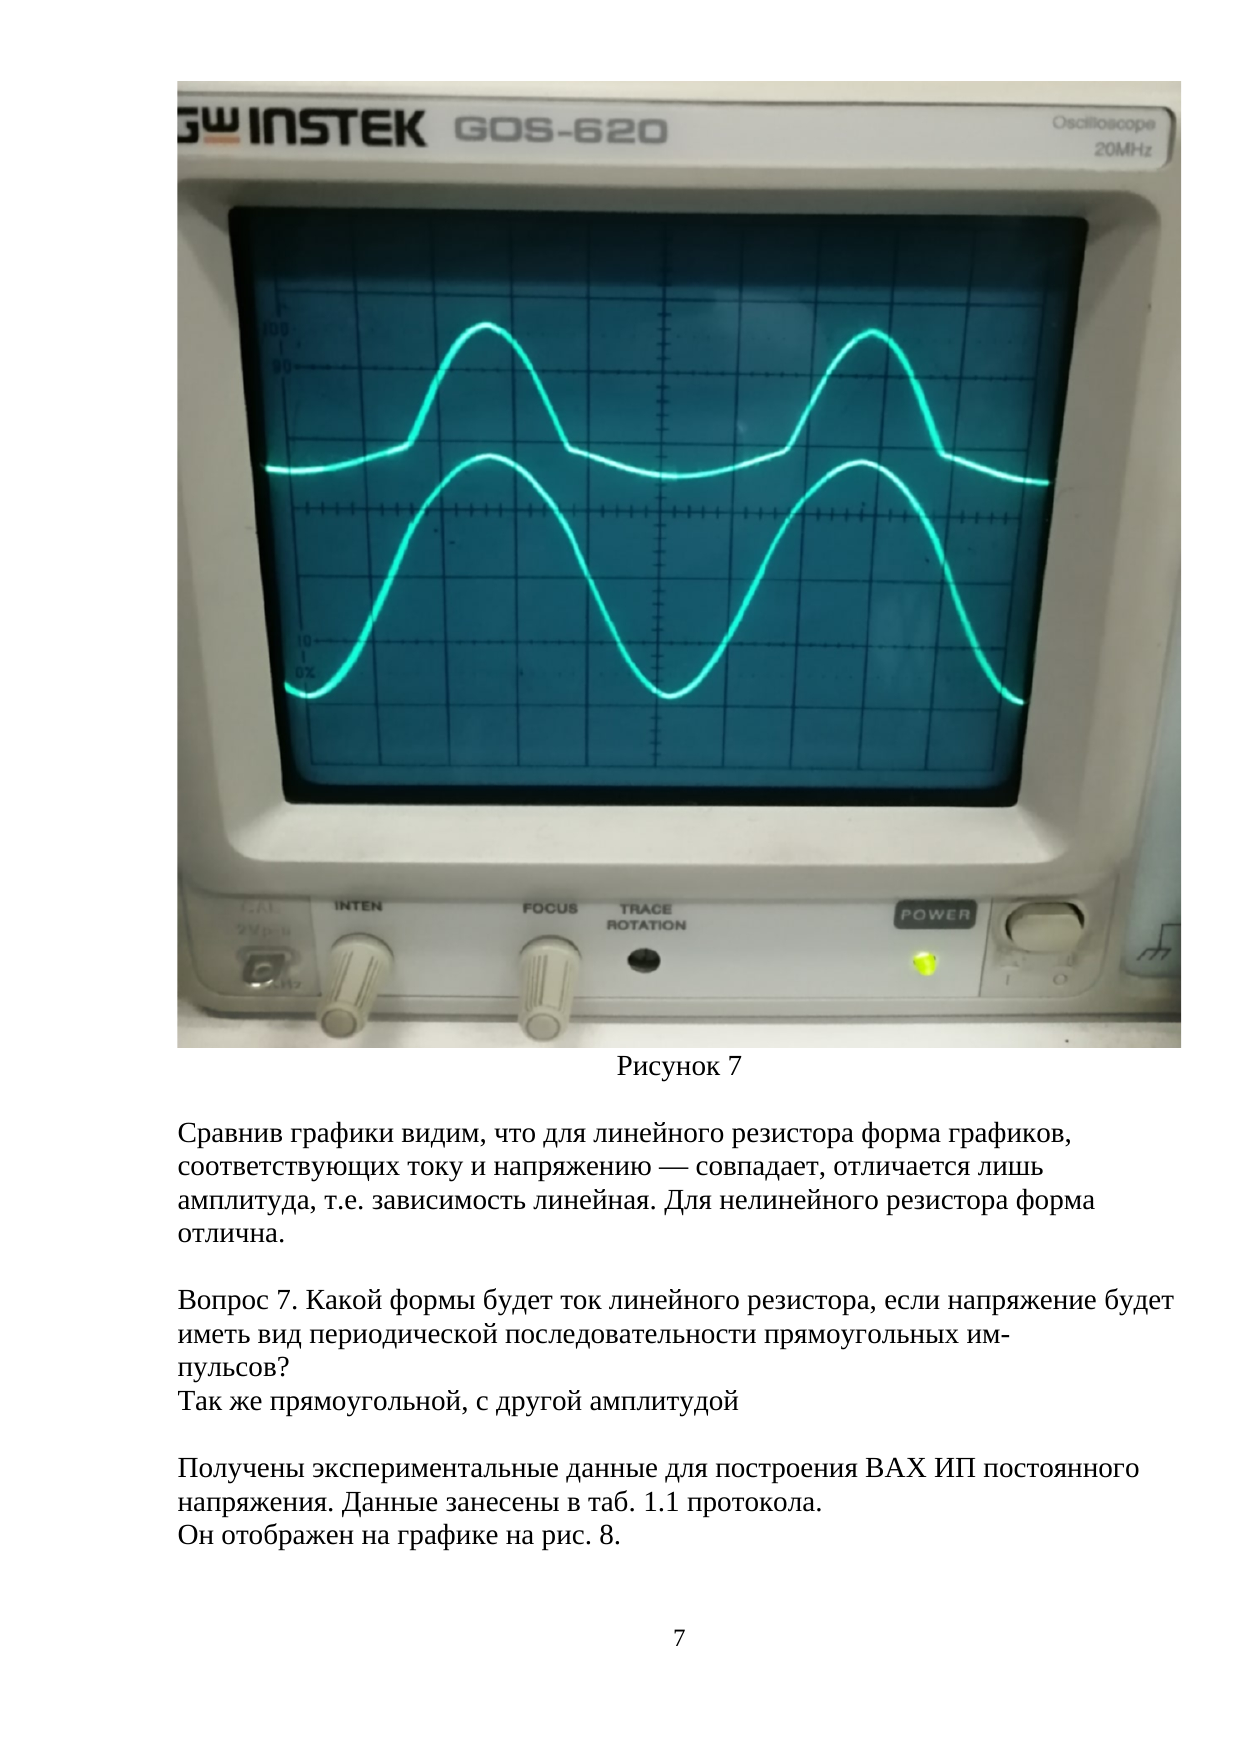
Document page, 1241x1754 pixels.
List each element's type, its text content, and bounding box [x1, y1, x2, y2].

text Вопрос 7. Какой формы будет ток линейного резистора, если напряжение будет иметь вид периодической последовательности прямоугольных им- [177, 1282, 1181, 1349]
text Он отображен на графике на рис. 8. [177, 1517, 1181, 1551]
text пульсов? [177, 1349, 1181, 1383]
text Так же прямоугольной, с другой амплитудой [177, 1383, 1181, 1417]
text Рисунок 7 [177, 1048, 1181, 1081]
text Сравнив графики видим, что для линейного резистора форма графиков, соответствующих току и напряжению — совпадает, отличается лишь амплитуда, т.е. зависимость линейная. Для нелинейного резистора форма отлична. [177, 1115, 1181, 1249]
text Получены экспериментальные данные для построения ВАХ ИП постоянного напряжения. Данные занесены в таб. 1.1 протокола. [177, 1450, 1181, 1517]
picture [177, 81, 1182, 1048]
